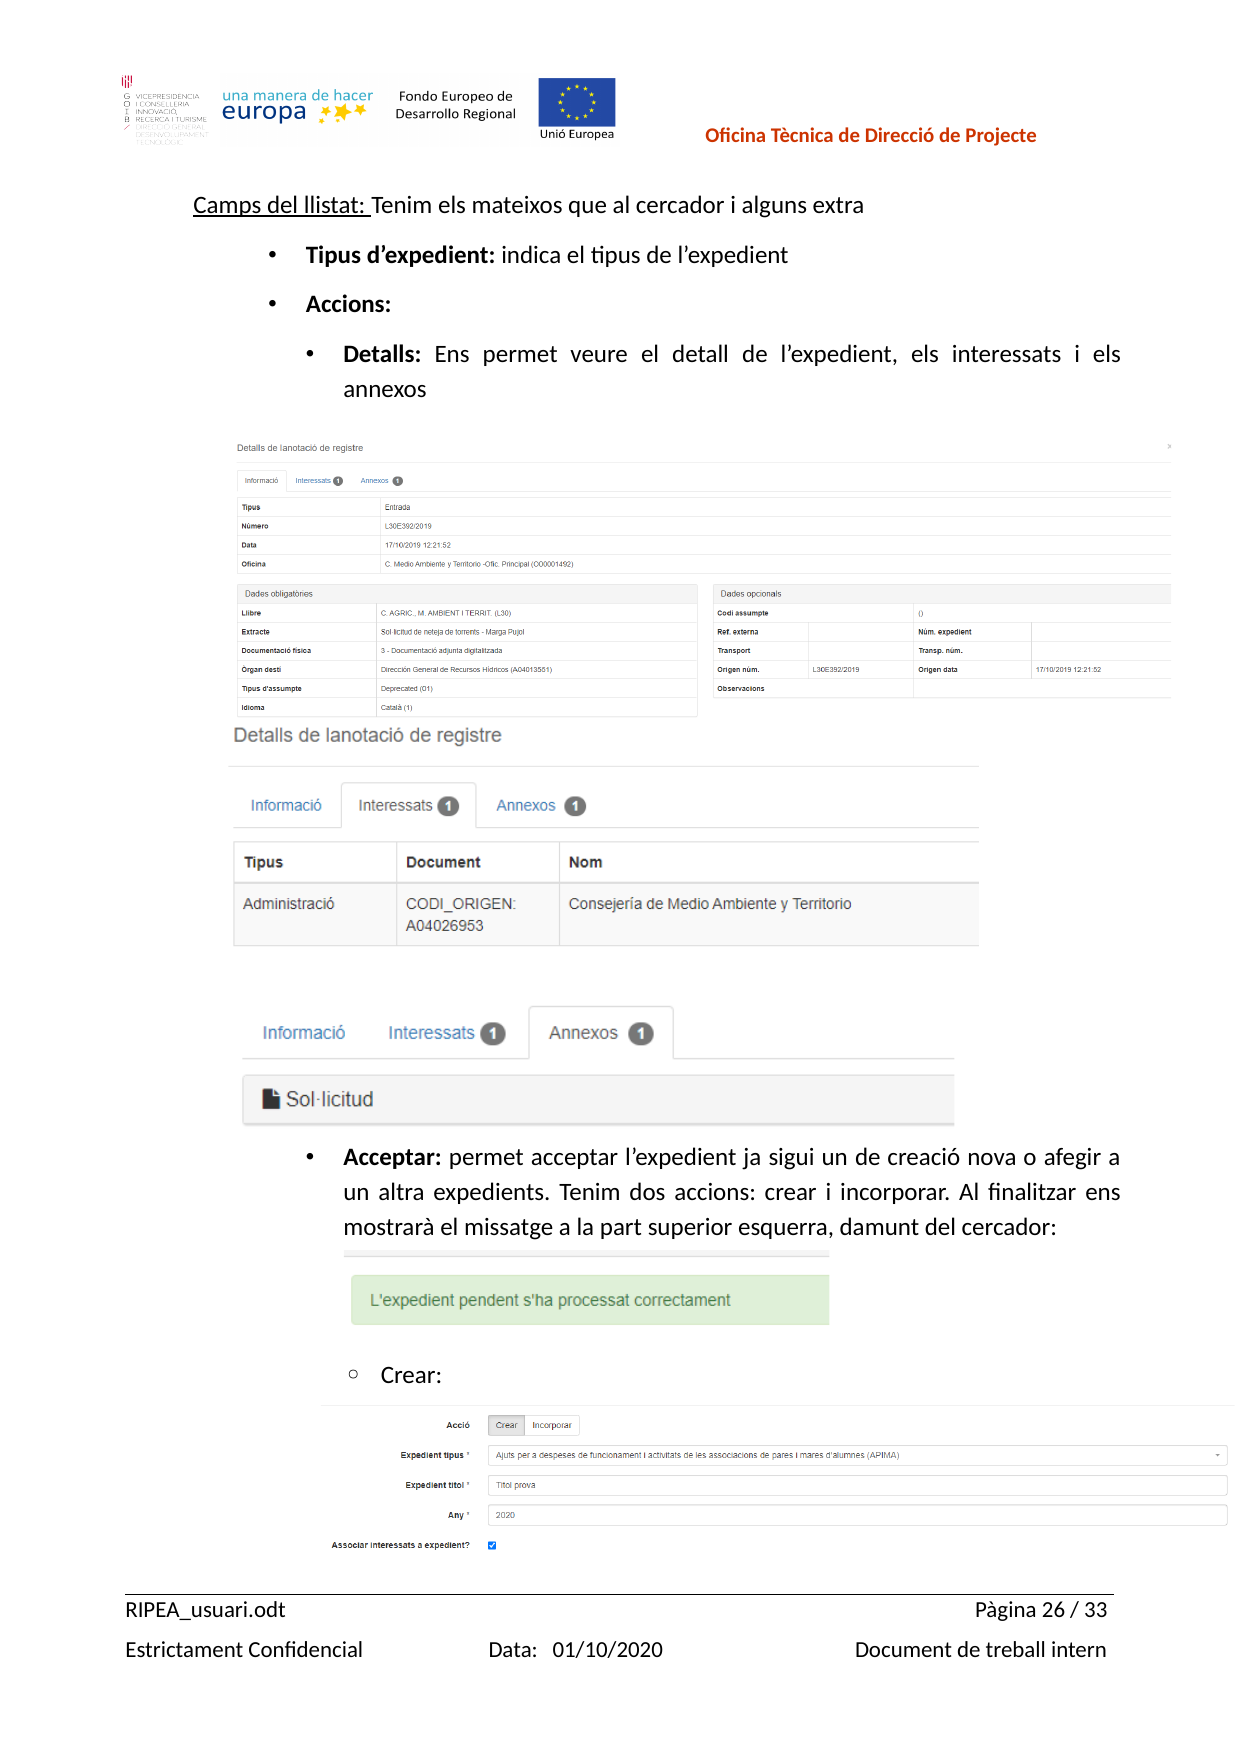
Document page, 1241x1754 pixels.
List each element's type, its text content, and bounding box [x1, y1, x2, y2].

picture [118, 73, 213, 147]
picture [320, 1401, 1235, 1557]
picture [227, 992, 955, 1137]
text Camps del llistat: Tenim els mateixos que al cercador i alguns extra [118, 189, 1122, 220]
picture [219, 73, 621, 147]
list Tipus d’expedient: indica el tipus de l’expedient [268, 239, 1122, 269]
list Acceptar: permet acceptar l’expedient ja sigui un de creació nova o afegir a un altra expedients. Tenim dos accions: crear i incorporar. Al finalitzar ens mostrarà el missatge a la part superior esquerra, damunt del cercador: [306, 1058, 1122, 1241]
list Crear: [343, 1359, 1122, 1390]
list Detalls: Ens permet veure el detall de l’expedient, els interessats i els annexos [306, 338, 1122, 404]
picture [343, 1250, 830, 1331]
list Accions: [268, 289, 1122, 319]
picture [228, 437, 1172, 955]
